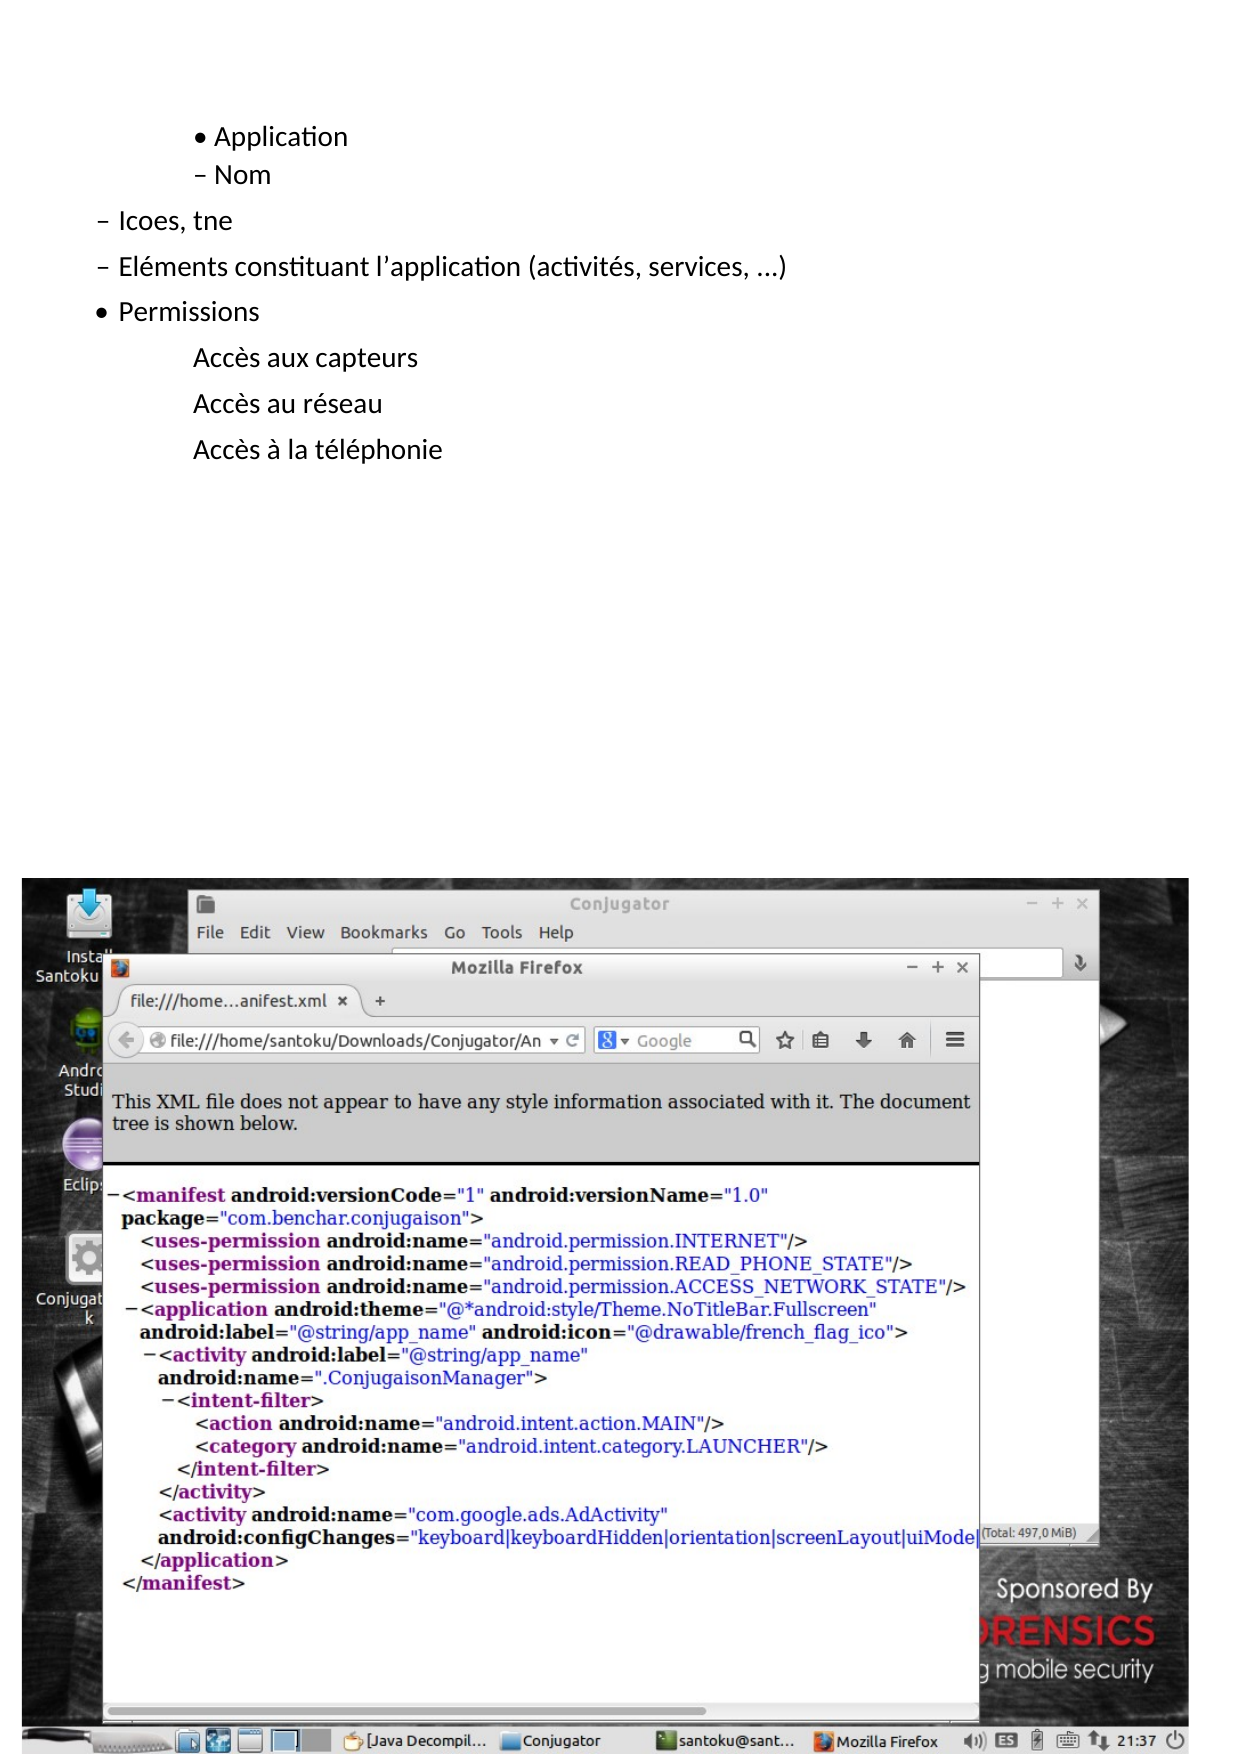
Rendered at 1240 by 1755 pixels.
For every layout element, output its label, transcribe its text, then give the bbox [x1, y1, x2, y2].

text • Application – Nom [193, 118, 391, 192]
list Permissions [94, 293, 1119, 329]
list Eléments constituant l’application (activités, services, ...) [96, 248, 1119, 283]
text Accès aux capteurs [193, 339, 1119, 375]
text Accès au réseau [193, 385, 1119, 421]
list Icoes, tne [96, 202, 1119, 238]
text Accès à la téléphonie [193, 431, 1119, 467]
